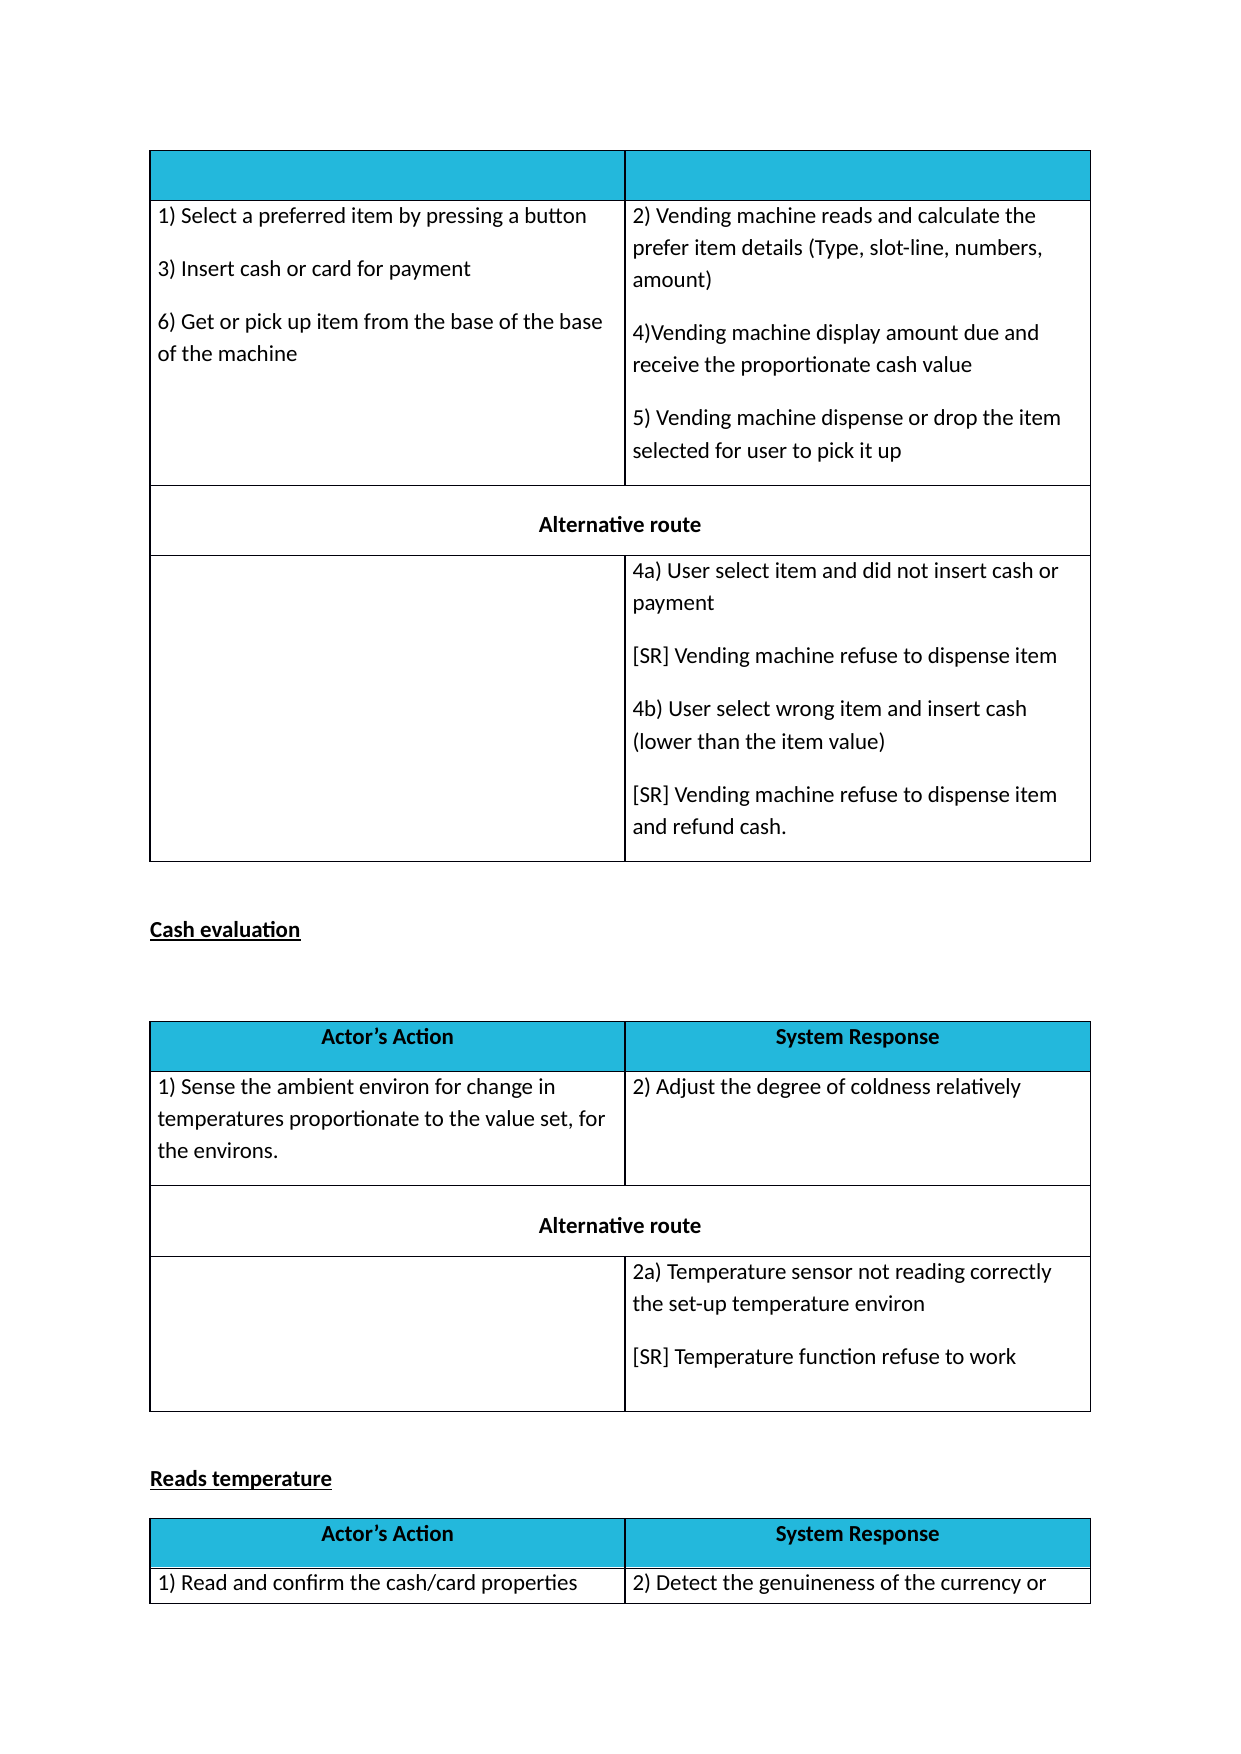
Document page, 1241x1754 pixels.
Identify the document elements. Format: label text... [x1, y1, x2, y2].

table_cell 1) Read and confirm the cash/card properties [151, 1569, 624, 1603]
table_cell [151, 1257, 624, 1411]
table_cell 4a) User select item and did not insert cash or payment [SR] Vending machine refuse to dispense item 4b) User select wrong item and insert cash (lower than the item value) [SR] Vending machine refuse to dispense item and refund cash. [626, 556, 1090, 861]
table_header Actor’s Action [151, 1519, 624, 1567]
table_cell 1) Select a preferred item by pressing a button 3) Insert cash or card for payment 6) Get or pick up item from the base of the base of the machine [151, 201, 624, 484]
table_cell Alternative route [151, 1186, 1090, 1256]
table_cell 2) Vending machine reads and calculate the prefer item details (Type, slot-line, numbers, amount) 4)Vending machine display amount due and receive the proportionate cash value 5) Vending machine dispense or drop the item selected for user to pick it up [626, 201, 1090, 484]
table_header System Response [626, 1519, 1090, 1567]
table_cell Alternative route [151, 486, 1090, 555]
table_header [626, 151, 1090, 200]
table_cell 2) Adjust the degree of coldness relatively [626, 1072, 1090, 1185]
table_cell [151, 556, 624, 861]
table_cell 2a) Temperature sensor not reading correctly the set-up temperature environ [SR] Temperature function refuse to work [626, 1257, 1090, 1411]
text Reads temperature [150, 1464, 1090, 1493]
table_header [151, 151, 624, 200]
table_cell 1) Sense the ambient environ for change in temperatures proportionate to the value set, for the environs. [151, 1072, 624, 1185]
table_header Actor’s Action [151, 1022, 624, 1071]
table_cell 2) Detect the genuineness of the currency or [626, 1569, 1090, 1603]
table_header System Response [626, 1022, 1090, 1071]
text Cash evaluation [150, 915, 1090, 943]
